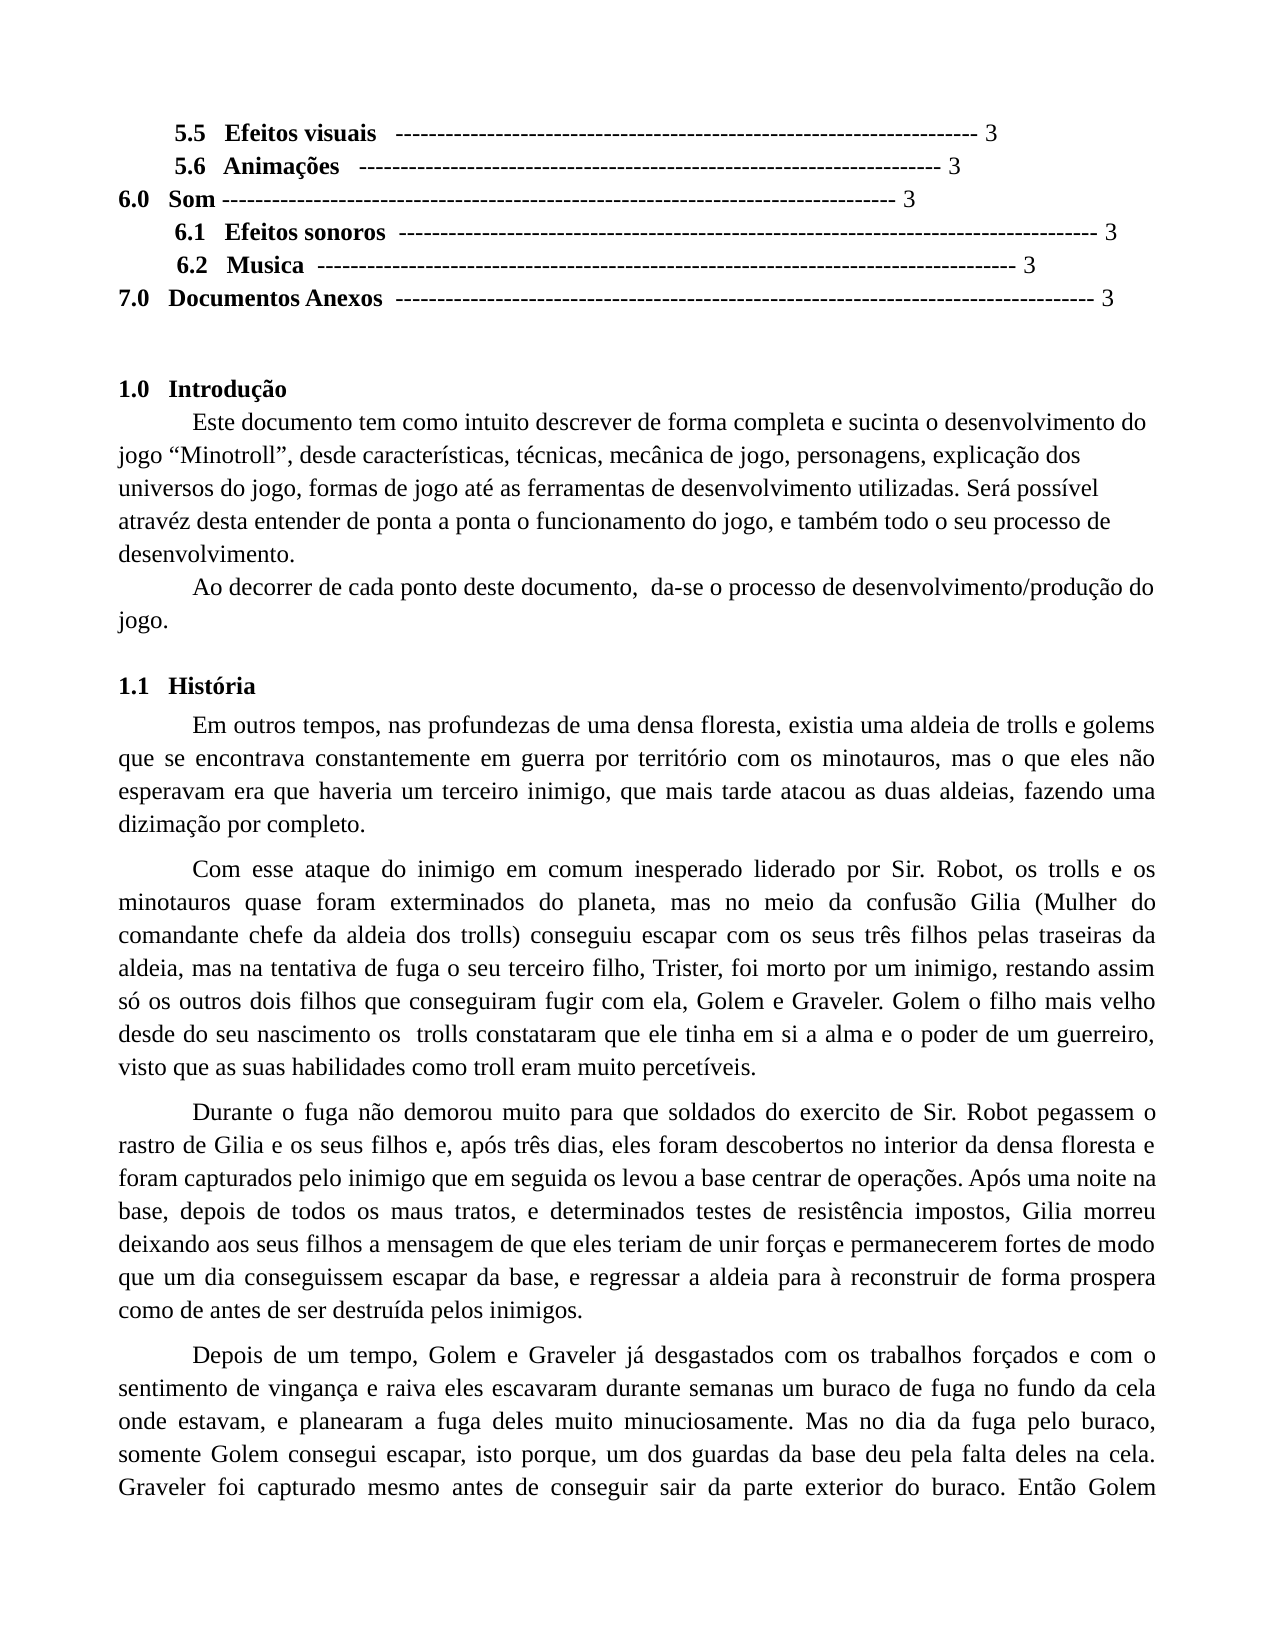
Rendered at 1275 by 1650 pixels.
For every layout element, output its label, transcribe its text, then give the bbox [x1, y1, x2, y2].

text 1.0 Introdução [118, 374, 1157, 402]
text 6.1 Efeitos sonoros ------------------------------------------------------------------------------------ 3 [118, 217, 1157, 246]
text 1.1 História [118, 671, 1157, 700]
text Este documento tem como intuito descrever de forma completa e sucinta o desenvolvimento do jogo “Minotroll”, desde características, técnicas, mecânica de jogo, personagens, explicação dos universos do jogo, formas de jogo até as ferramentas de desenvolvimento utilizadas. Será possível atravéz desta entender de ponta a ponta o funcionamento do jogo, e também todo o seu processo de desenvolvimento. [118, 407, 1157, 568]
text Durante o fuga não demorou muito para que soldados do exercito de Sir. Robot pegassem o rastro de Gilia e os seus filhos e, após três dias, eles foram descobertos no interior da densa floresta e foram capturados pelo inimigo que em seguida os levou a base centrar de operações. Após uma noite na base, depois de todos os maus tratos, e determinados testes de resistência impostos, Gilia morreu deixando aos seus filhos a mensagem de que eles teriam de unir forças e permanecerem fortes de modo que um dia conseguissem escapar da base, e regressar a aldeia para à reconstruir de forma prospera como de antes de ser destruída pelos inimigos. [118, 1097, 1157, 1324]
text Em outros tempos, nas profundezas de uma densa floresta, existia uma aldeia de trolls e golems que se encontrava constantemente em guerra por território com os minotauros, mas o que eles não esperavam era que haveria um terceiro inimigo, que mais tarde atacou as duas aldeias, fazendo uma dizimação por completo. [118, 710, 1157, 838]
text 5.6 Animações ---------------------------------------------------------------------- 3 [118, 151, 1157, 180]
text 7.0 Documentos Anexos ------------------------------------------------------------------------------------ 3 [118, 283, 1157, 312]
text Depois de um tempo, Golem e Graveler já desgastados com os trabalhos forçados e com o sentimento de vingança e raiva eles escavaram durante semanas um buraco de fuga no fundo da cela onde estavam, e planearam a fuga deles muito minuciosamente. Mas no dia da fuga pelo buraco, somente Golem consegui escapar, isto porque, um dos guardas da base deu pela falta deles na cela. Graveler foi capturado mesmo antes de conseguir sair da parte exterior do buraco. Então Golem [118, 1340, 1157, 1501]
text 6.2 Musica ------------------------------------------------------------------------------------ 3 [118, 250, 1157, 279]
text 5.5 Efeitos visuais ---------------------------------------------------------------------- 3 [118, 118, 1157, 147]
text Com esse ataque do inimigo em comum inesperado liderado por Sir. Robot, os trolls e os minotauros quase foram exterminados do planeta, mas no meio da confusão Gilia (Mulher do comandante chefe da aldeia dos trolls) conseguiu escapar com os seus três filhos pelas traseiras da aldeia, mas na tentativa de fuga o seu terceiro filho, Trister, foi morto por um inimigo, restando assim só os outros dois filhos que conseguiram fugir com ela, Golem e Graveler. Golem o filho mais velho desde do seu nascimento os trolls constataram que ele tinha em si a alma e o poder de um guerreiro, visto que as suas habilidades como troll eram muito percetíveis. [118, 854, 1157, 1081]
text 6.0 Som --------------------------------------------------------------------------------- 3 [118, 184, 1157, 213]
text Ao decorrer de cada ponto deste documento, da-se o processo de desenvolvimento/produção do jogo. [118, 572, 1157, 634]
